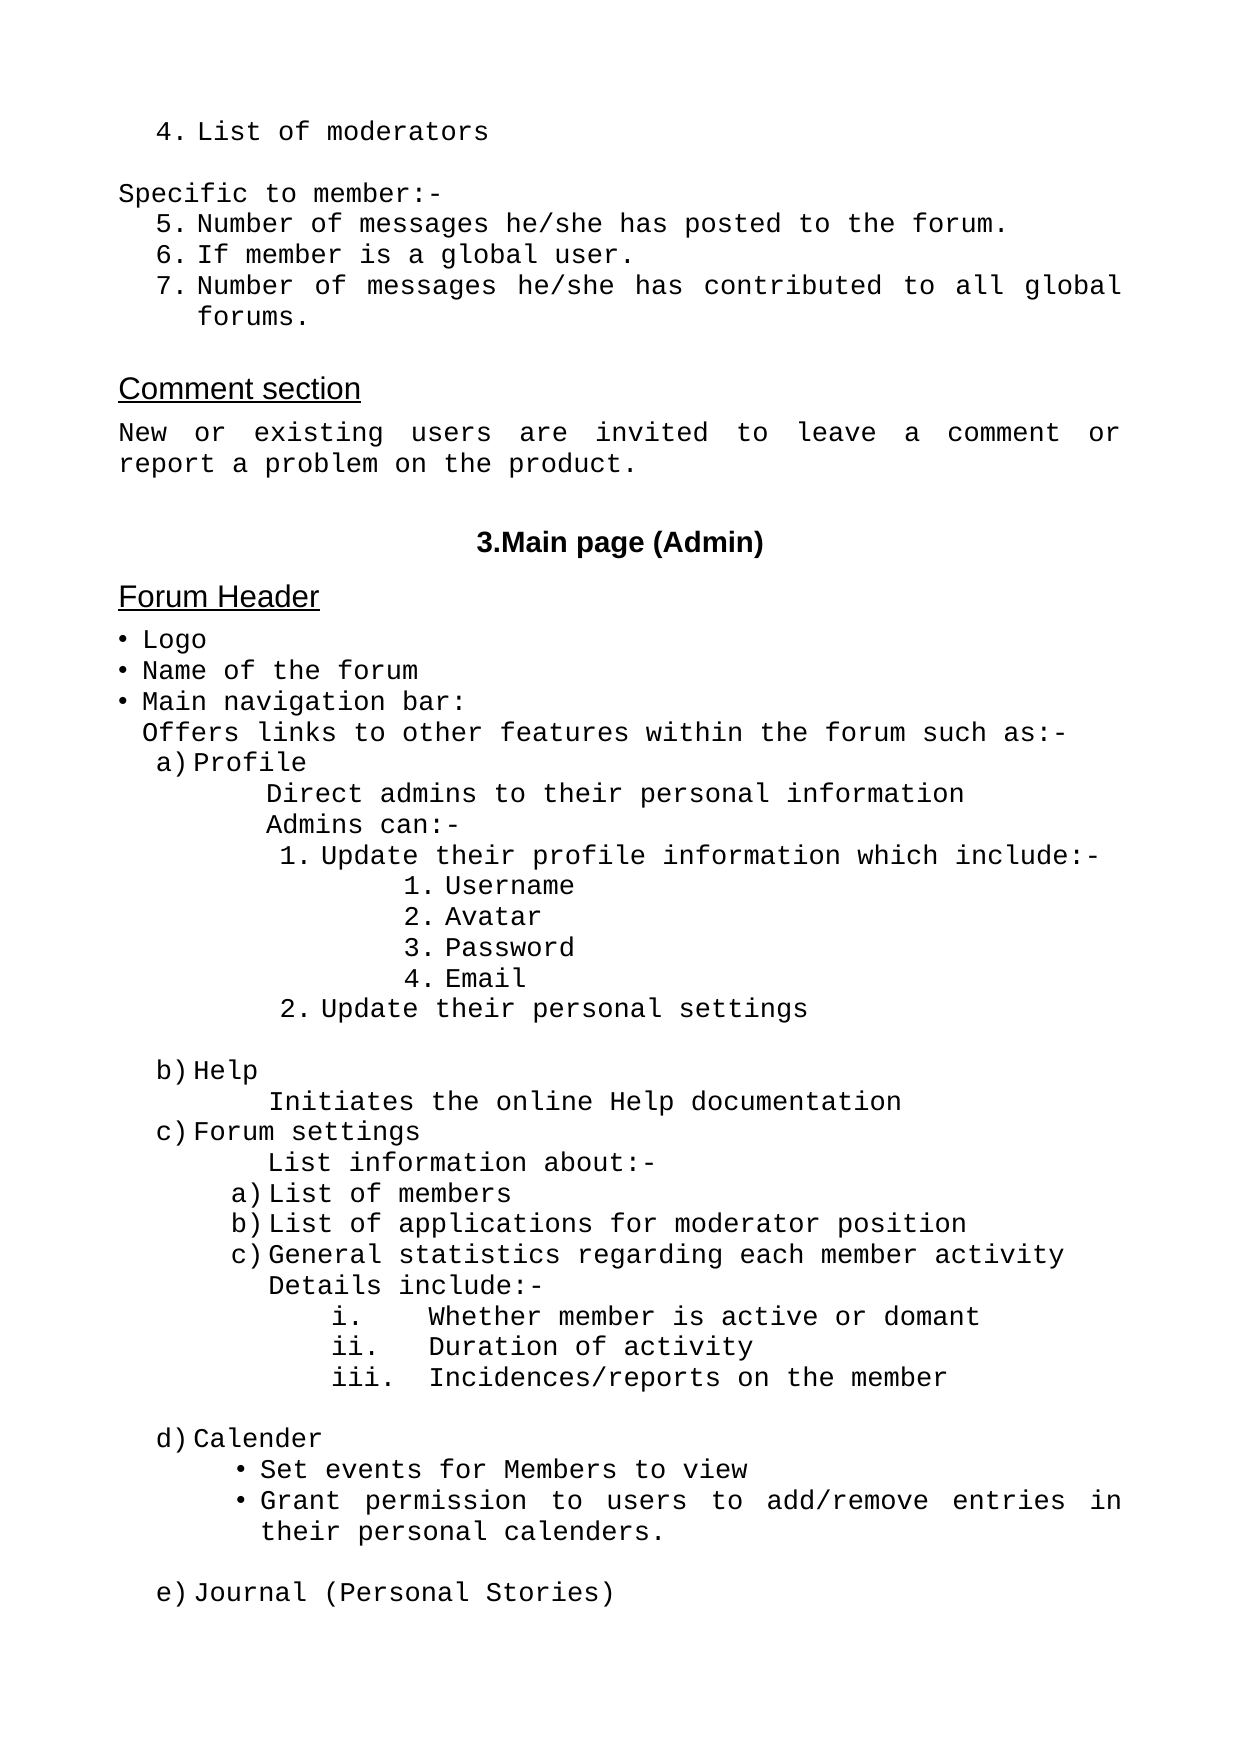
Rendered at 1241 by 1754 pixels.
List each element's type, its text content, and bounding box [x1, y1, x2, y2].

list Whether member is active or domant [331, 1302, 1122, 1333]
list Admins can:- [228, 811, 1122, 841]
list Profile [156, 749, 1122, 780]
list Help [156, 1057, 1122, 1087]
list Name of the forum [118, 657, 1122, 688]
list Calender [156, 1425, 1122, 1456]
list Main navigation bar: [118, 688, 1122, 718]
list List of members [231, 1179, 1122, 1210]
list Duration of activity [331, 1333, 1122, 1364]
list Grant permission to users to add/remove entries in their personal calenders. [236, 1487, 1122, 1548]
list Initiates the online Help documentation [231, 1087, 1122, 1118]
list Avatar [403, 903, 1122, 934]
list Forum settings [156, 1118, 1122, 1149]
list Logo [118, 626, 1122, 657]
subtitle 3.Main page (Admin) [118, 525, 1122, 559]
text Specific to member:- [118, 179, 1122, 210]
list Direct admins to their personal information [228, 780, 1122, 811]
list Number of messages he/she has contributed to all global forums. [155, 272, 1122, 333]
list Incidences/reports on the member [331, 1364, 1122, 1394]
list Update their profile information which include:- [279, 841, 1122, 872]
list Number of messages he/she has posted to the forum. [155, 210, 1122, 241]
list Password [403, 934, 1122, 964]
list Set events for Members to view [236, 1456, 1122, 1487]
list Offers links to other features within the forum such as:- [118, 718, 1122, 749]
list Details include:- [231, 1272, 1122, 1302]
text New or existing users are invited to leave a comment or report a problem on the product. [118, 419, 1122, 480]
subtitle Forum Header [118, 578, 1122, 614]
list Username [403, 872, 1122, 903]
list List of moderators [155, 118, 1122, 149]
subtitle Comment section [118, 370, 1122, 406]
list Update their personal settings [279, 995, 1122, 1026]
list List information about:- [156, 1149, 1122, 1179]
list If member is a global user. [155, 241, 1122, 272]
list General statistics regarding each member activity [231, 1241, 1122, 1272]
list Email [403, 964, 1122, 995]
list Journal (Personal Stories) [156, 1579, 1122, 1610]
list List of applications for moderator position [231, 1210, 1122, 1241]
